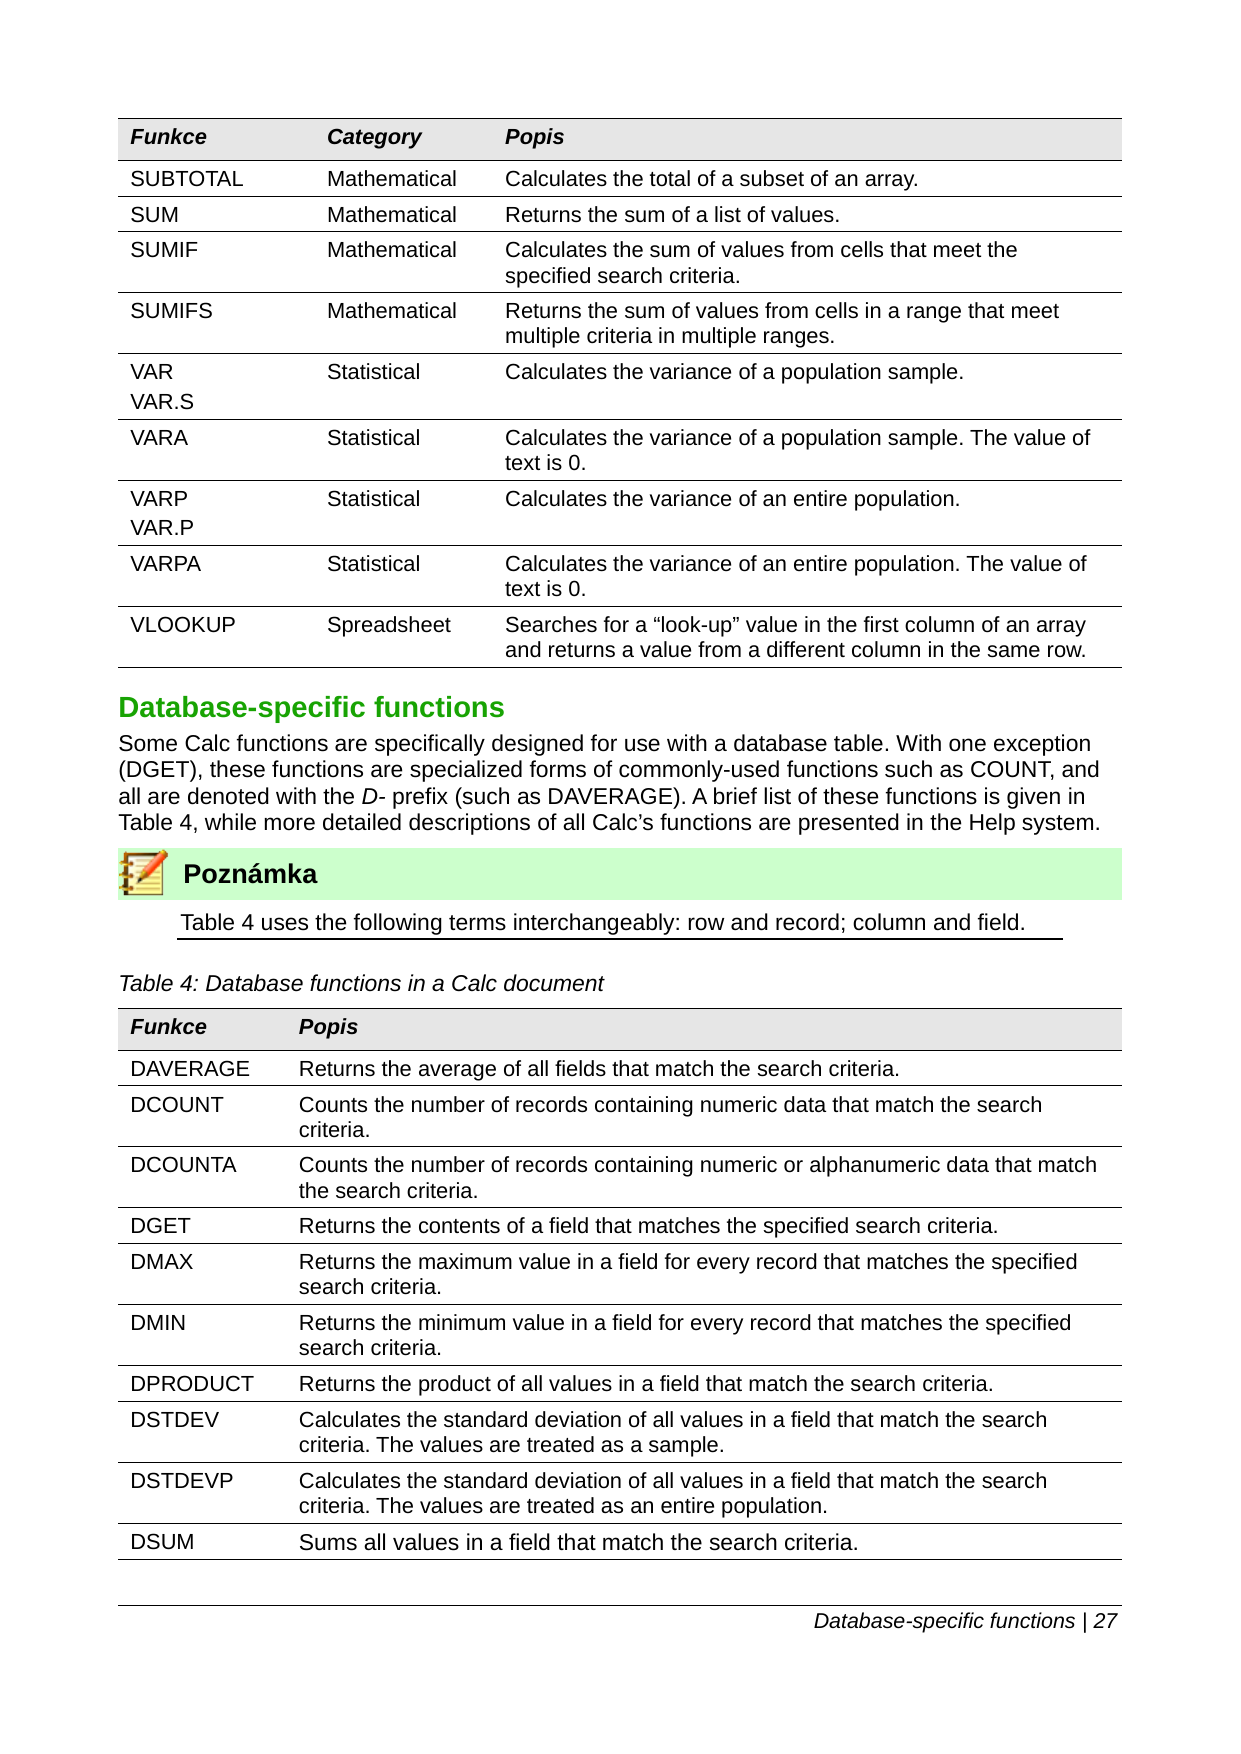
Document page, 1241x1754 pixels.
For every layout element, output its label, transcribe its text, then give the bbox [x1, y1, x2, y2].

table_cell Returns the sum of a list of values. [493, 197, 1122, 231]
table_cell DMAX [118, 1244, 287, 1304]
table_cell Mathematical [315, 232, 493, 292]
table_cell DCOUNT [118, 1086, 287, 1146]
table_cell Calculates the variance of an entire population. The value of text is 0. [493, 546, 1122, 606]
table_cell Sums all values in a field that match the search criteria. [287, 1524, 1122, 1559]
table_cell Returns the sum of values from cells in a range that meet multiple criteria in multiple ranges. [493, 293, 1122, 353]
table_cell Calculates the sum of values from cells that meet the specified search criteria. [493, 232, 1122, 292]
table_cell Calculates the total of a subset of an array. [493, 161, 1122, 196]
subtitle Database-specific functions [118, 691, 1122, 724]
picture [119, 848, 170, 899]
table_cell VARA [118, 420, 315, 479]
table_cell Statistical [315, 420, 493, 479]
text Table 4: Database functions in a Calc document [118, 970, 1122, 996]
table_cell Returns the maximum value in a field for every record that matches the specified search criteria. [287, 1244, 1122, 1304]
table_cell VLOOKUP [118, 607, 315, 667]
table_cell Returns the minimum value in a field for every record that matches the specified search criteria. [287, 1305, 1122, 1365]
table_header Category [315, 119, 493, 160]
table_cell DSTDEV [118, 1402, 287, 1462]
table_header Funkce [118, 119, 315, 160]
table_header Funkce [118, 1009, 287, 1050]
table_cell DMIN [118, 1305, 287, 1365]
table_header Popis [287, 1009, 1122, 1050]
table_cell Calculates the standard deviation of all values in a field that match the search criteria. The values are treated as a sample. [287, 1402, 1122, 1462]
table_cell VAR VAR.S [118, 354, 315, 418]
table_cell SUMIF [118, 232, 315, 292]
table_cell VARP VAR.P [118, 481, 315, 545]
table_cell Calculates the variance of a population sample. The value of text is 0. [493, 420, 1122, 479]
table_cell Returns the contents of a field that matches the specified search criteria. [287, 1208, 1122, 1243]
table_cell DCOUNTA [118, 1147, 287, 1207]
table_cell Spreadsheet [315, 607, 493, 667]
table_cell SUBTOTAL [118, 161, 315, 196]
table_cell DAVERAGE [118, 1051, 287, 1085]
table_cell Counts the number of records containing numeric or alphanumeric data that match the search criteria. [287, 1147, 1122, 1207]
table_cell DSTDEVP [118, 1463, 287, 1522]
table_cell Calculates the variance of a population sample. [493, 354, 1122, 418]
table_cell Mathematical [315, 197, 493, 231]
text Table 4 uses the following terms interchangeably: row and record; column and field. [177, 906, 1063, 938]
table_cell Statistical [315, 354, 493, 418]
table_cell Searches for a “look-up” value in the first column of an array and returns a value from a different column in the same row. [493, 607, 1122, 667]
table_cell Counts the number of records containing numeric data that match the search criteria. [287, 1086, 1122, 1146]
table_cell SUMIFS [118, 293, 315, 353]
text Some Calc functions are specifically designed for use with a database table. With one exception (DGET), these functions are specialized forms of commonly-used functions such as COUNT, and all are denoted with the D- prefix (such as DAVERAGE). A brief list of these functions is given in Table 4, while more detailed descriptions of all Calc’s functions are presented in the Help system. [118, 730, 1122, 835]
table_cell VARPA [118, 546, 315, 606]
table_cell Mathematical [315, 293, 493, 353]
table_cell DPRODUCT [118, 1366, 287, 1401]
table_cell Calculates the standard deviation of all values in a field that match the search criteria. The values are treated as an entire population. [287, 1463, 1122, 1522]
table_cell SUM [118, 197, 315, 231]
table_cell Calculates the variance of an entire population. [493, 481, 1122, 545]
table_cell DGET [118, 1208, 287, 1243]
table_cell Returns the average of all fields that match the search criteria. [287, 1051, 1122, 1085]
table_cell Statistical [315, 481, 493, 545]
table_cell Mathematical [315, 161, 493, 196]
table_cell DSUM [118, 1524, 287, 1559]
table_cell Returns the product of all values in a field that match the search criteria. [287, 1366, 1122, 1401]
table_cell Statistical [315, 546, 493, 606]
subtitle Poznámka [118, 848, 1122, 900]
table_header Popis [493, 119, 1122, 160]
